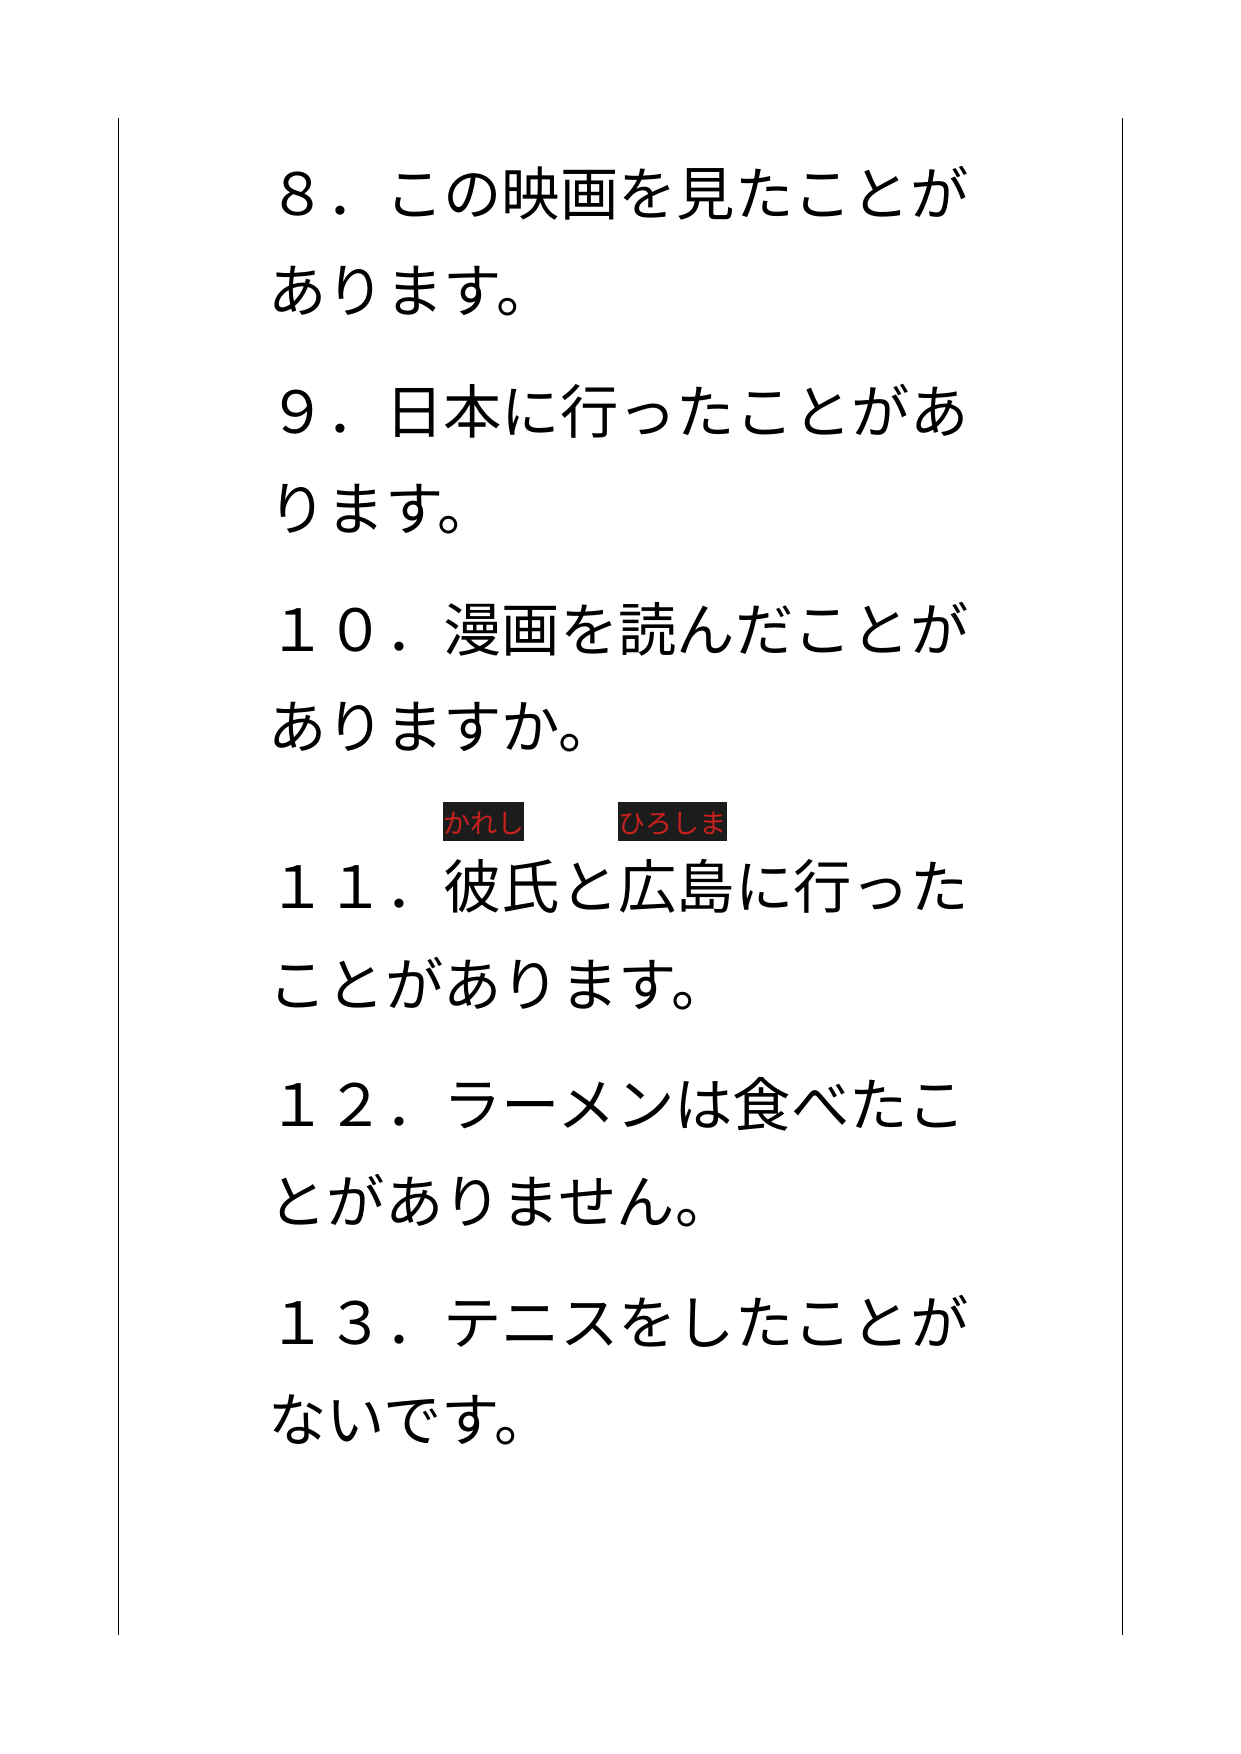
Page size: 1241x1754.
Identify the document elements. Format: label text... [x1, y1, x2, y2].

text ９．日本に行ったことがあります。 [268, 366, 972, 548]
text １０．漫画を読んだことがありますか。 [268, 584, 972, 766]
text １３．テニスをしたことがないです。 [268, 1277, 972, 1458]
text ８．この映画を見たことがあります。 [268, 148, 972, 330]
text １２．ラーメンは食べたことがありません。 [268, 1059, 972, 1241]
text １１．彼氏かれしと広島ひろしまに行ったことがあります。 [268, 802, 972, 1023]
